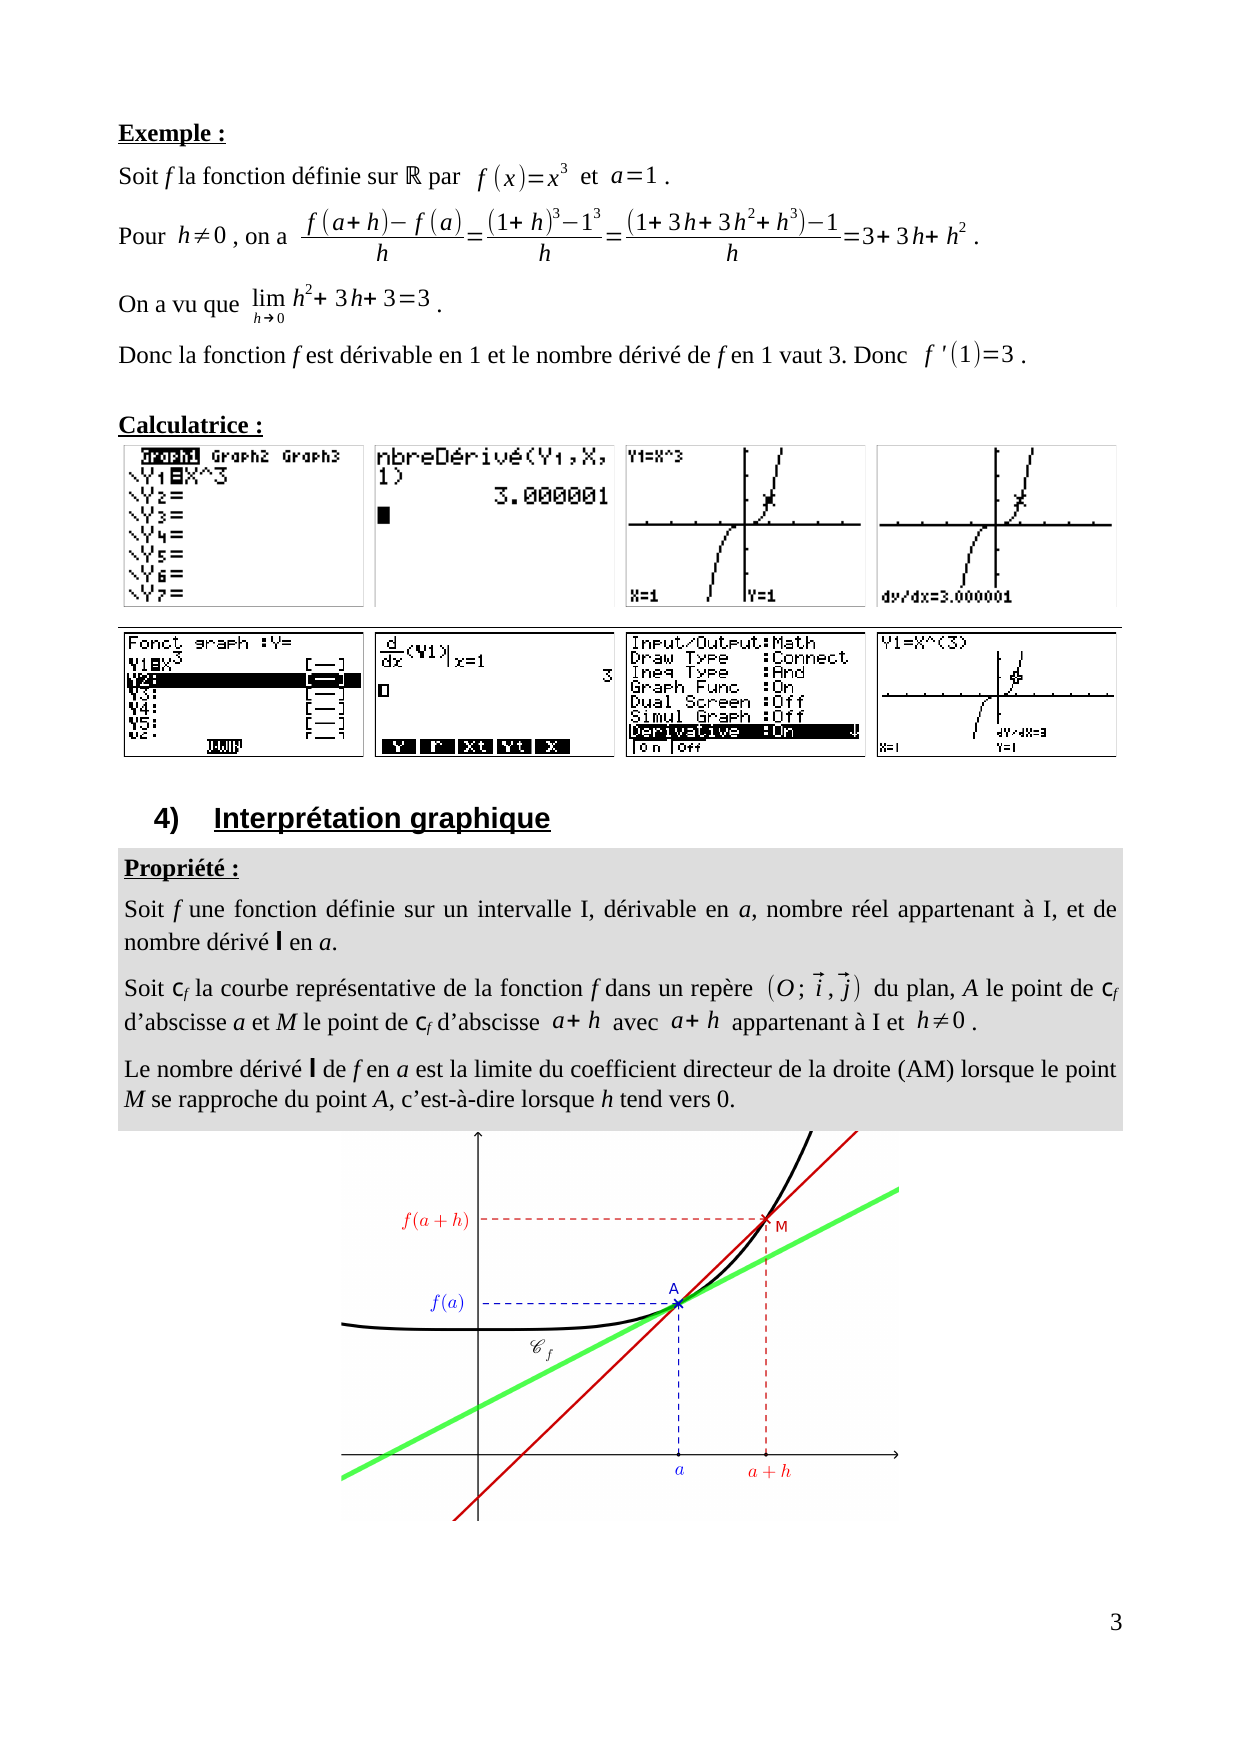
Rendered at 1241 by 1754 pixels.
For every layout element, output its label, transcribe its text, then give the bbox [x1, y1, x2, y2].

table_header Propriété : Soit f une fonction définie sur un intervalle I, dérivable en a, nombre réel appartenant à I, et de nombre dérivé l en a. Soit cf la courbe représentative de la fonction f dans un repère du plan, A le point de cf d’abscisse a et M le point de cf d’abscisse avec appartenant à I et . Le nombre dérivé l de f en a est la limite du coefficient directeur de la droite (AM) lorsque le point M se rapproche du point A, c’est-à-dire lorsque h tend vers 0. [118, 848, 1123, 1131]
subtitle Interprétation graphique [153, 801, 1122, 835]
table_header [871, 439, 1122, 627]
picture [341, 1131, 899, 1521]
text On a vu que . [118, 280, 1122, 328]
table_header [369, 439, 620, 627]
picture [876, 632, 1117, 757]
table_cell [118, 628, 369, 776]
picture [374, 632, 615, 757]
table_header [118, 439, 369, 627]
picture [123, 632, 364, 757]
text Soit f la fonction définie sur ℝ par et . [118, 159, 1122, 192]
text Donc la fonction f est dérivable en 1 et le nombre dérivé de f en 1 vaut 3. Donc . [118, 340, 1122, 369]
table_header [620, 439, 871, 627]
table_cell [871, 628, 1122, 776]
picture [625, 632, 866, 757]
text Calculatrice : [118, 410, 1122, 439]
text Pour , on a . [118, 204, 1122, 268]
text Exemple : [118, 118, 1122, 147]
table_cell [369, 628, 620, 776]
table_cell [620, 628, 871, 776]
